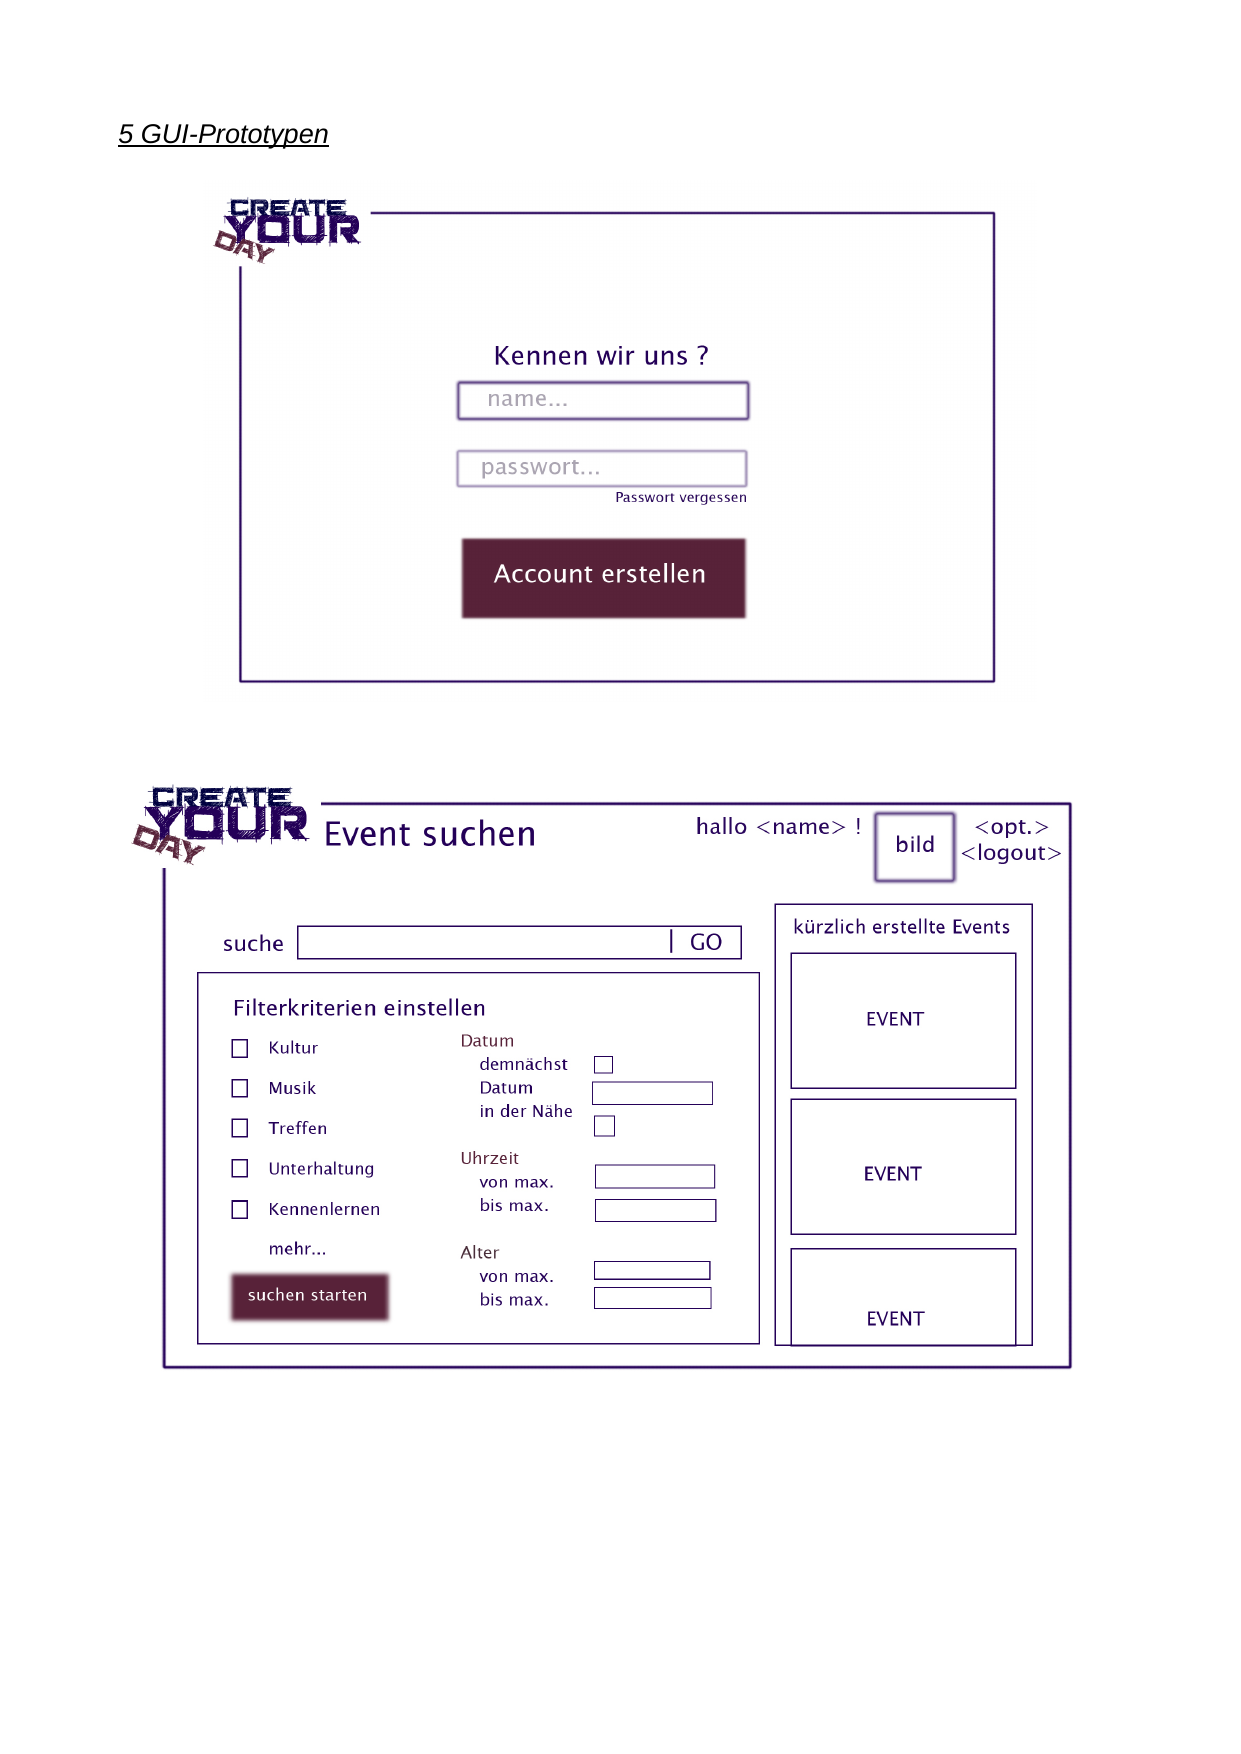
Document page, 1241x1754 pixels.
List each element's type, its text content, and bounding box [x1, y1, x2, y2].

picture [118, 764, 1123, 1392]
picture [202, 180, 1038, 702]
text 5 GUI-Prototypen [118, 118, 1122, 149]
